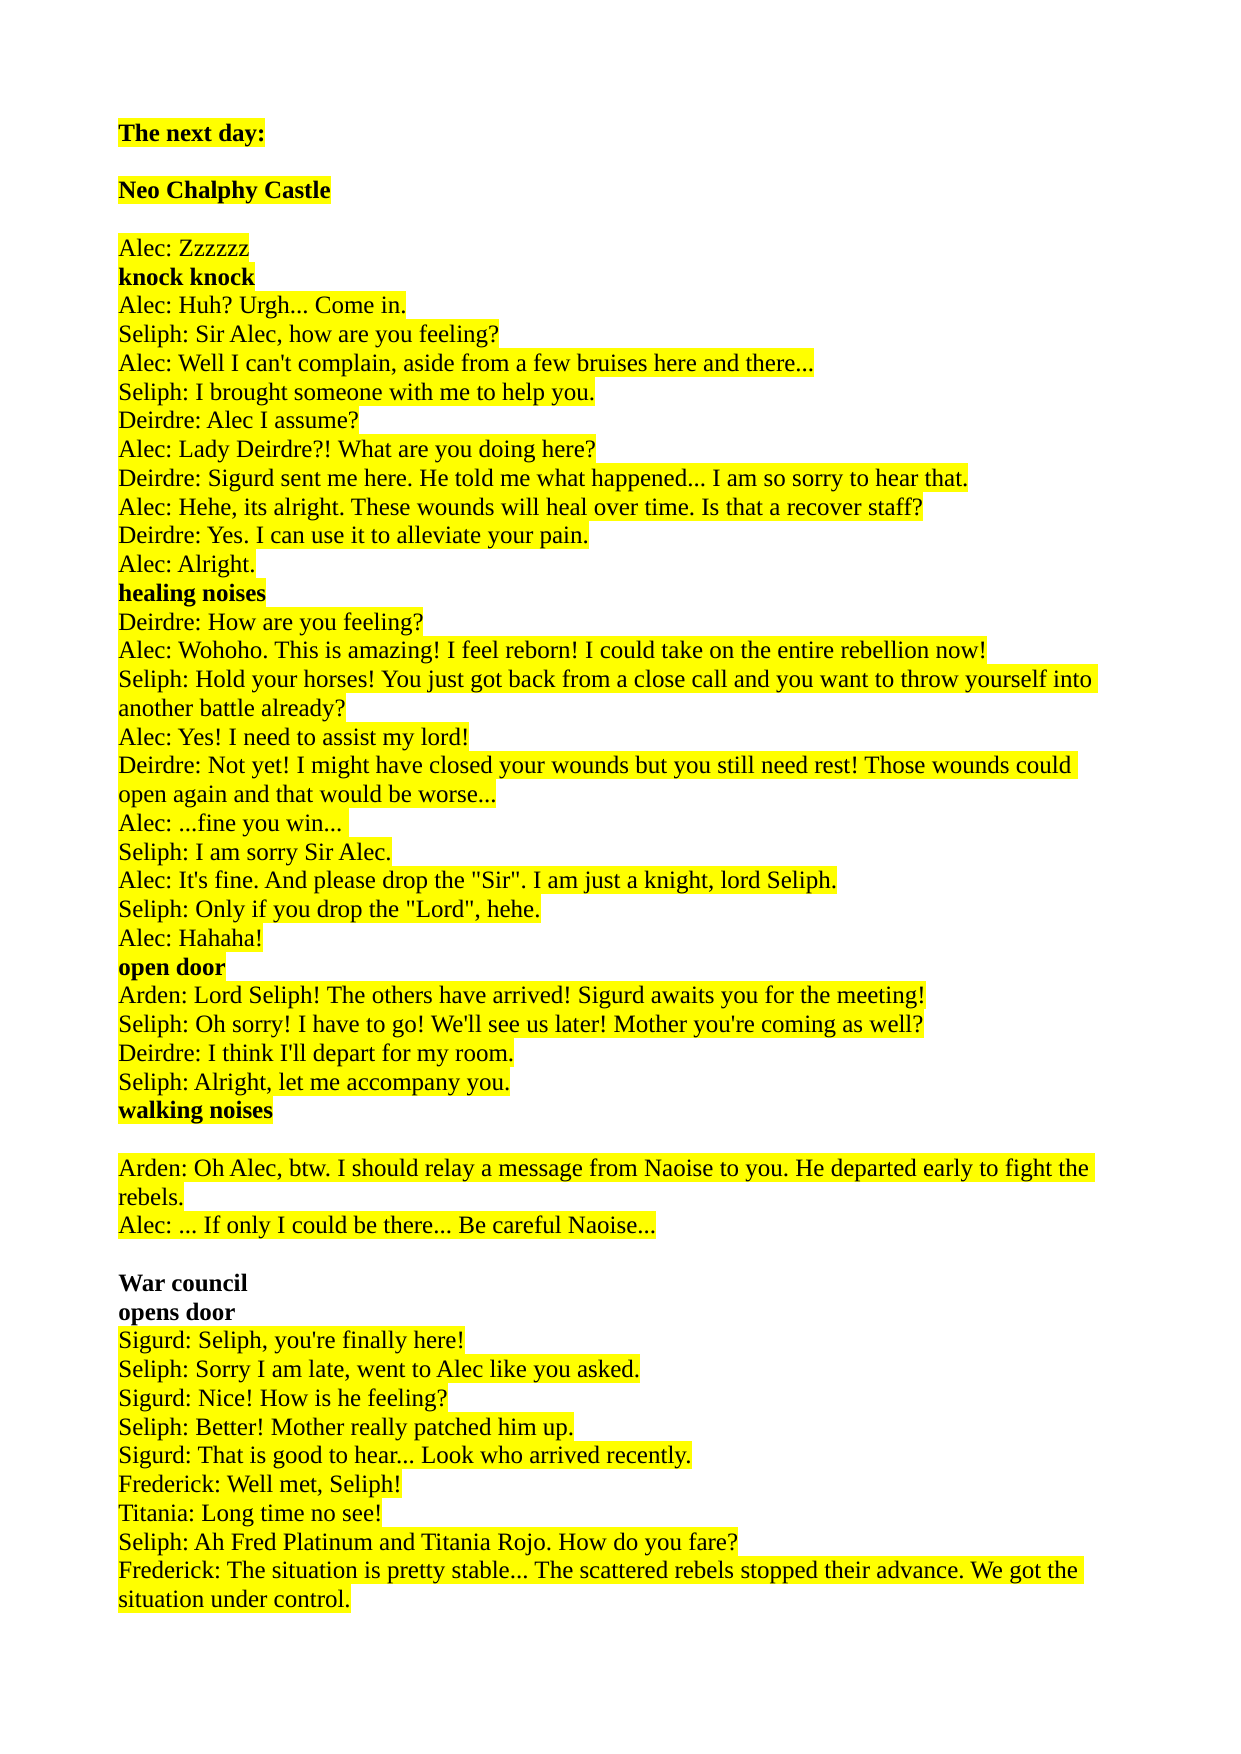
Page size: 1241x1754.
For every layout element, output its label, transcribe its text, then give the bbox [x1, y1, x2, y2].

text War council [118, 1268, 1122, 1297]
text knock knock Alec: Huh? Urgh... Come in. Seliph: Sir Alec, how are you feeling? Alec: Well I can't complain, aside from a few bruises here and there... Seliph: I brought someone with me to help you. [118, 262, 1122, 406]
text open door [118, 952, 1122, 981]
text Sigurd: Seliph, you're finally here! [118, 1326, 1122, 1354]
text Neo Chalphy Castle [118, 176, 1122, 204]
text Arden: Lord Seliph! The others have arrived! Sigurd awaits you for the meeting! Seliph: Oh sorry! I have to go! We'll see us later! Mother you're coming as well? Deirdre: I think I'll depart for my room. [118, 981, 1122, 1067]
text Sigurd: That is good to hear... Look who arrived recently. [118, 1441, 1122, 1469]
text Deirdre: How are you feeling? [118, 607, 1122, 636]
text Alec: Zzzzzz [118, 233, 1122, 262]
text Seliph: Ah Fred Platinum and Titania Rojo. How do you fare? [118, 1527, 1122, 1556]
text Seliph: Alright, let me accompany you. walking noises [118, 1067, 1122, 1124]
text Arden: Oh Alec, btw. I should relay a message from Naoise to you. He departed early to fight the rebels. Alec: ... If only I could be there... Be careful Naoise... [118, 1153, 1122, 1239]
text Deirdre: Alec I assume? Alec: Lady Deirdre?! What are you doing here? [118, 406, 1122, 463]
text Frederick: The situation is pretty stable... The scattered rebels stopped their advance. We got the situation under control. [118, 1556, 1122, 1613]
text Alec: Yes! I need to assist my lord! Deirdre: Not yet! I might have closed your wounds but you still need rest! Those wounds could open again and that would be worse... Alec: ...fine you win... Seliph: I am sorry Sir Alec. Alec: It's fine. And please drop the "Sir". I am just a knight, lord Seliph. Seliph: Only if you drop the "Lord", hehe. Alec: Hahaha! [118, 722, 1122, 952]
text healing noises [118, 578, 1122, 607]
text Alec: Wohoho. This is amazing! I feel reborn! I could take on the entire rebellion now! Seliph: Hold your horses! You just got back from a close call and you want to throw yourself into another battle already? [118, 636, 1122, 722]
text Deirdre: Yes. I can use it to alleviate your pain. [118, 521, 1122, 549]
text opens door [118, 1297, 1122, 1326]
text Seliph: Sorry I am late, went to Alec like you asked. Sigurd: Nice! How is he feeling? Seliph: Better! Mother really patched him up. [118, 1354, 1122, 1441]
text Alec: Alright. [118, 549, 1122, 578]
text Deirdre: Sigurd sent me here. He told me what happened... I am so sorry to hear that. Alec: Hehe, its alright. These wounds will heal over time. Is that a recover staff? [118, 463, 1122, 521]
text The next day: [118, 118, 1122, 147]
text Frederick: Well met, Seliph! Titania: Long time no see! [118, 1469, 1122, 1527]
